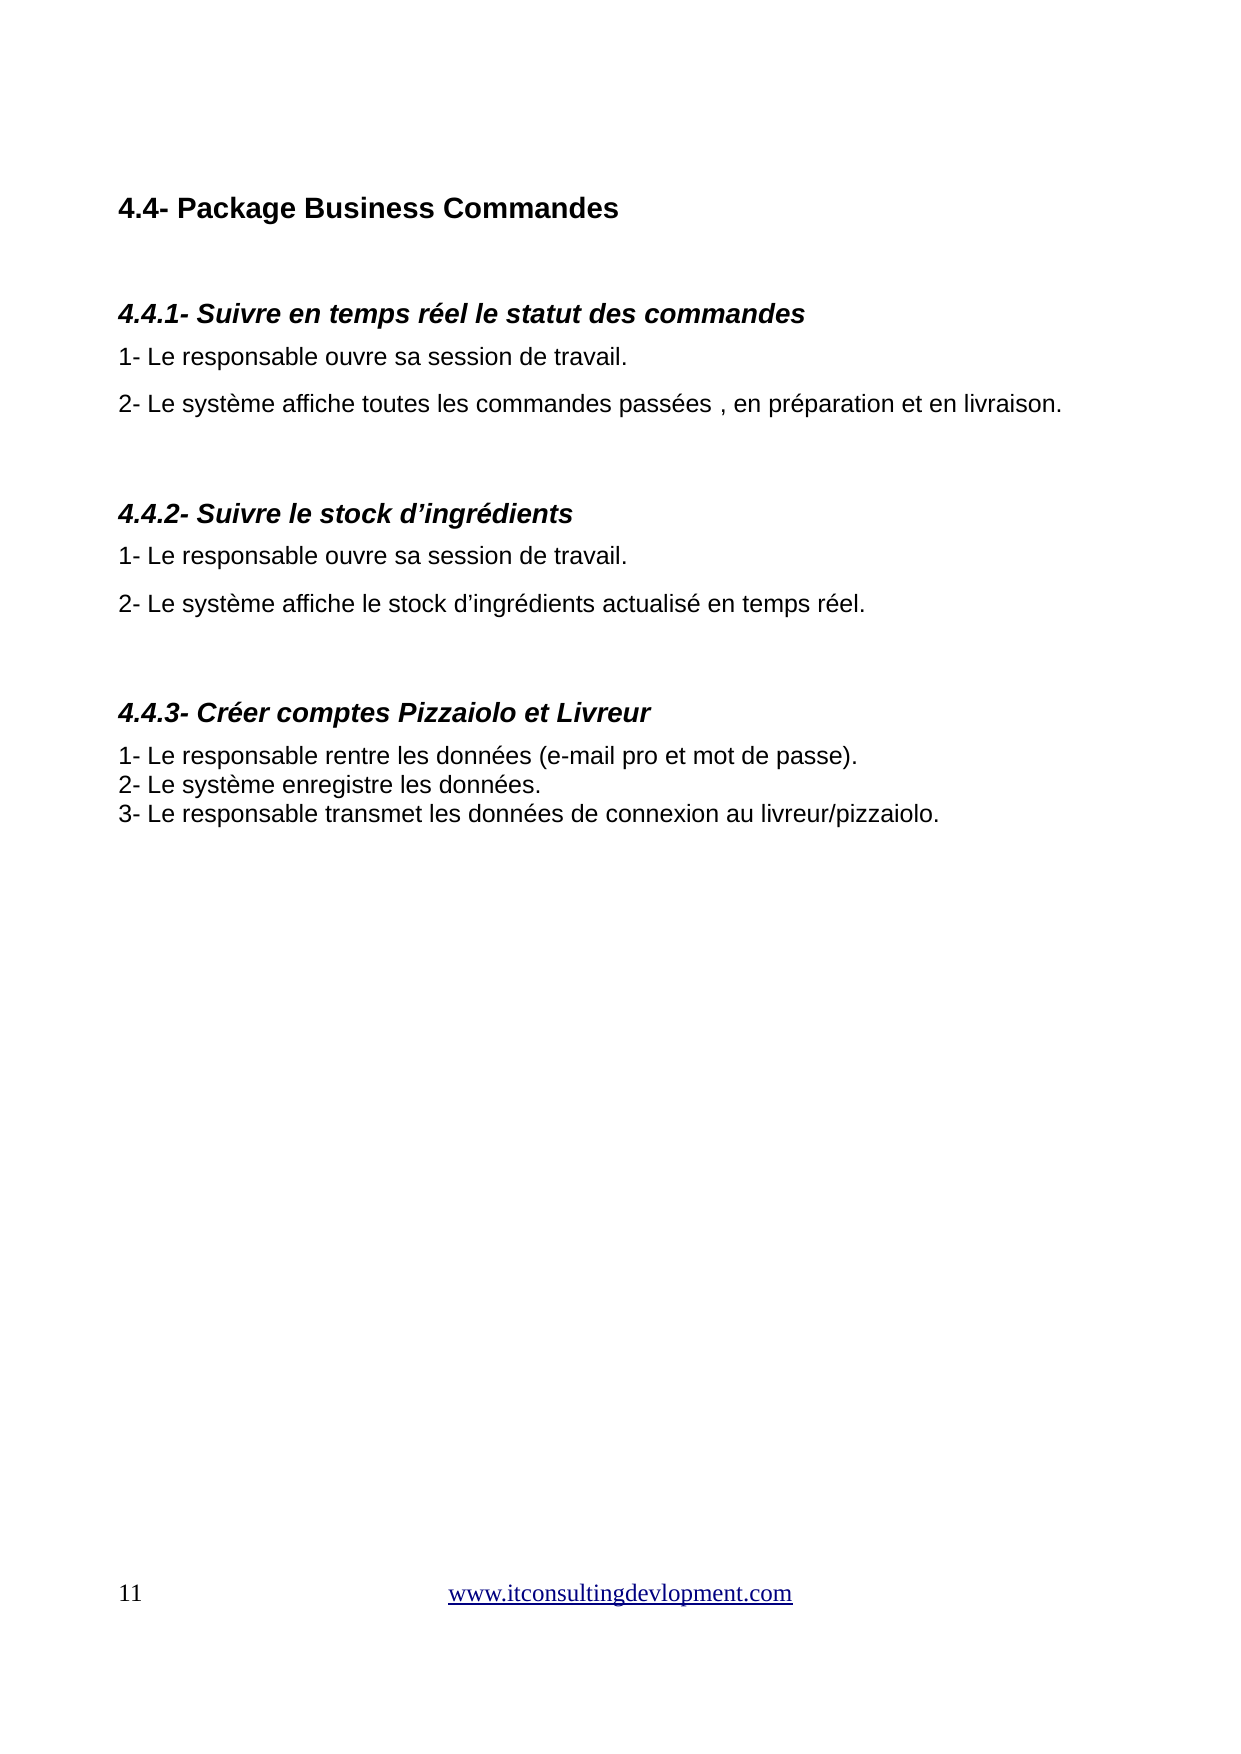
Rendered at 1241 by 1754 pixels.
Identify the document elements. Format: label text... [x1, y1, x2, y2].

text 1- Le responsable rentre les données (e-mail pro et mot de passe). [118, 741, 1122, 770]
subtitle 4.4.3- Créer comptes Pizzaiolo et Livreur [118, 697, 1122, 728]
text 2- Le système affiche toutes les commandes passées , en préparation et en livraison. [118, 389, 1122, 418]
subtitle 4.4.1- Suivre en temps réel le statut des commandes [118, 297, 1122, 329]
text 1- Le responsable ouvre sa session de travail. [118, 541, 1122, 570]
text 2- Le système affiche le stock d’ingrédients actualisé en temps réel. [118, 589, 1122, 618]
text 1- Le responsable ouvre sa session de travail. [118, 342, 1122, 370]
text 2- Le système enregistre les données. [118, 770, 1122, 798]
subtitle 4.4- Package Business Commandes [118, 191, 1122, 225]
text 3- Le responsable transmet les données de connexion au livreur/pizzaiolo. [118, 798, 1122, 827]
subtitle 4.4.2- Suivre le stock d’ingrédients [118, 497, 1122, 529]
